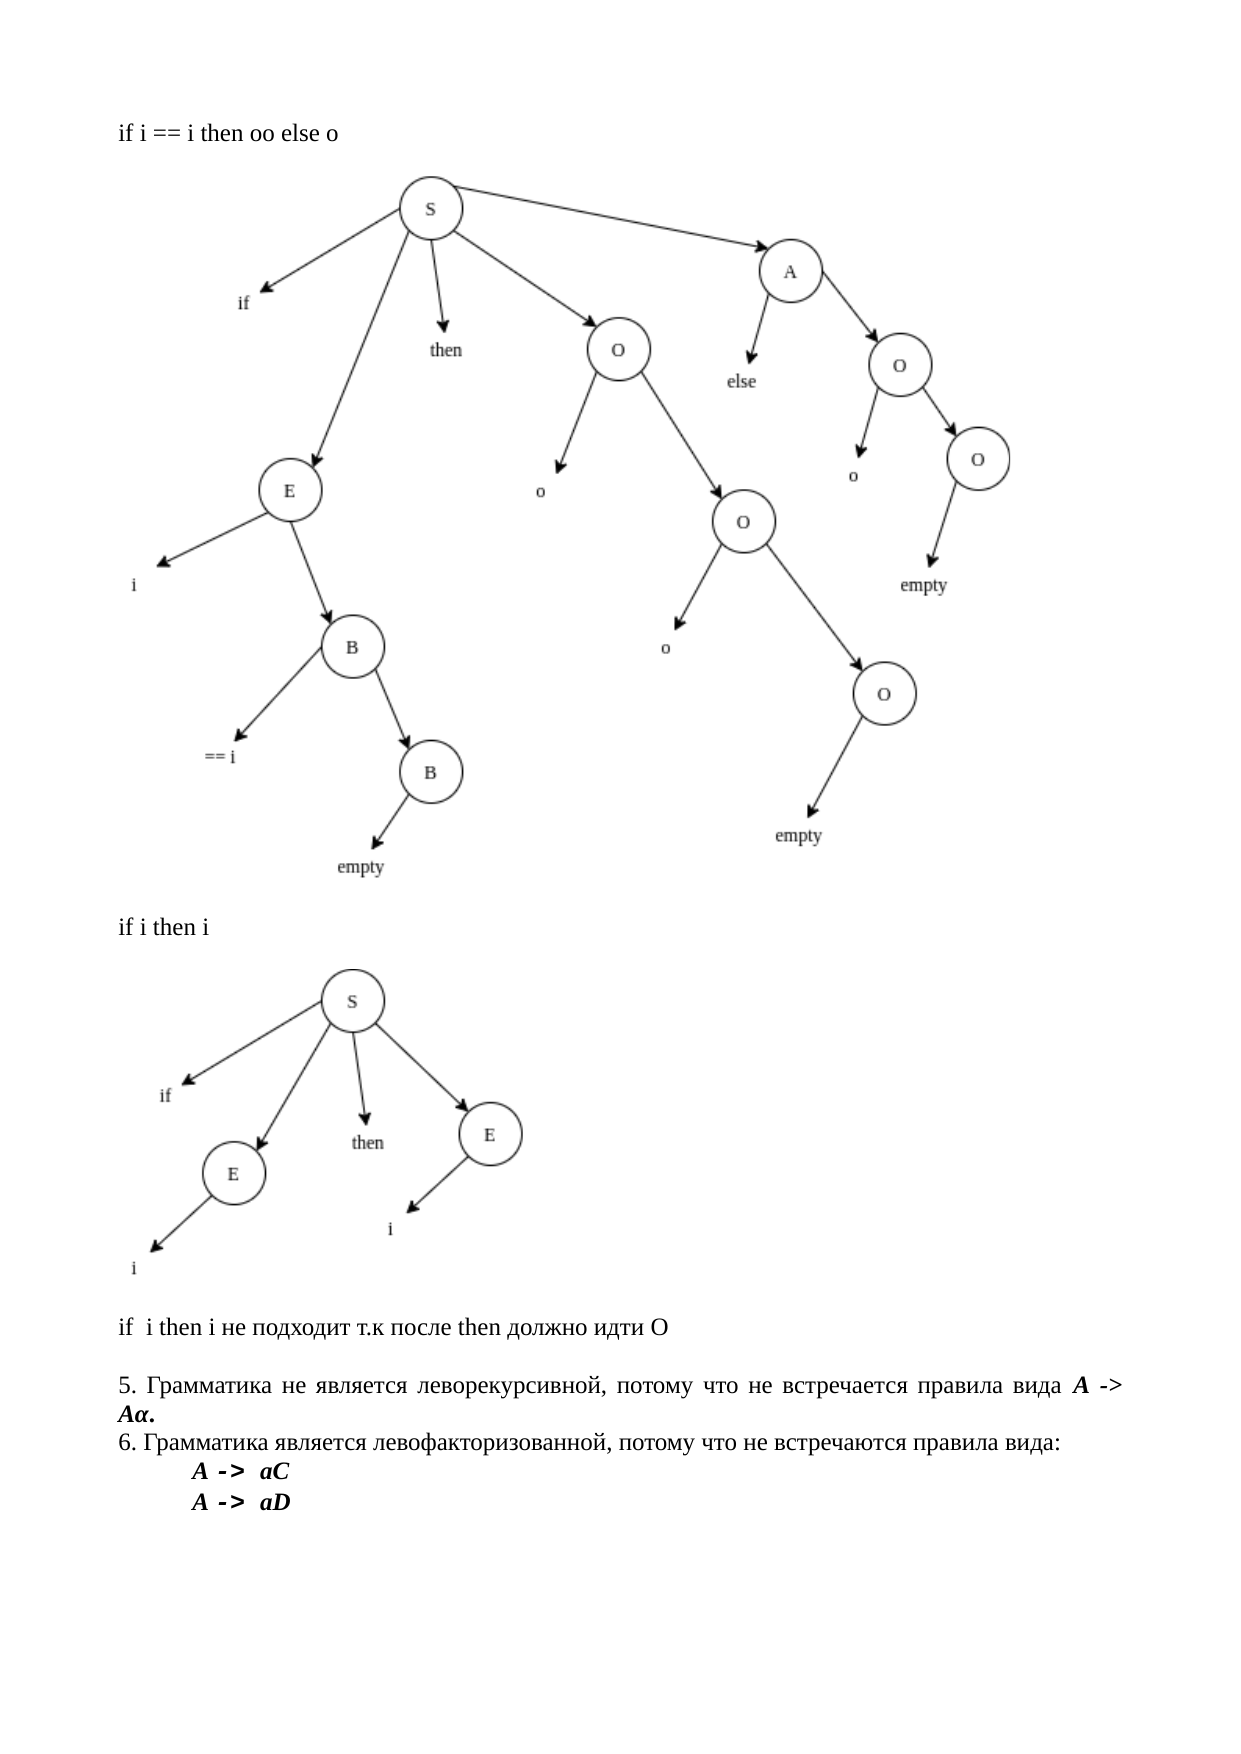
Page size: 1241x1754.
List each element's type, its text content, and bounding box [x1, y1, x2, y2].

text 5. Грамматика не является леворекурсивной, потому что не встречается правила вида А -> Aα. [118, 1370, 1122, 1427]
text 6. Грамматика является левофакторизованной, потому что не встречаются правила вида: [118, 1427, 1122, 1456]
text А -> аD [118, 1487, 1122, 1518]
text if i then i [118, 912, 1122, 941]
text if i == i then oo else o [118, 118, 1122, 147]
text if i then i не подходит т.к после then должно идти O [118, 1312, 1122, 1341]
text А -> аС [118, 1456, 1122, 1487]
